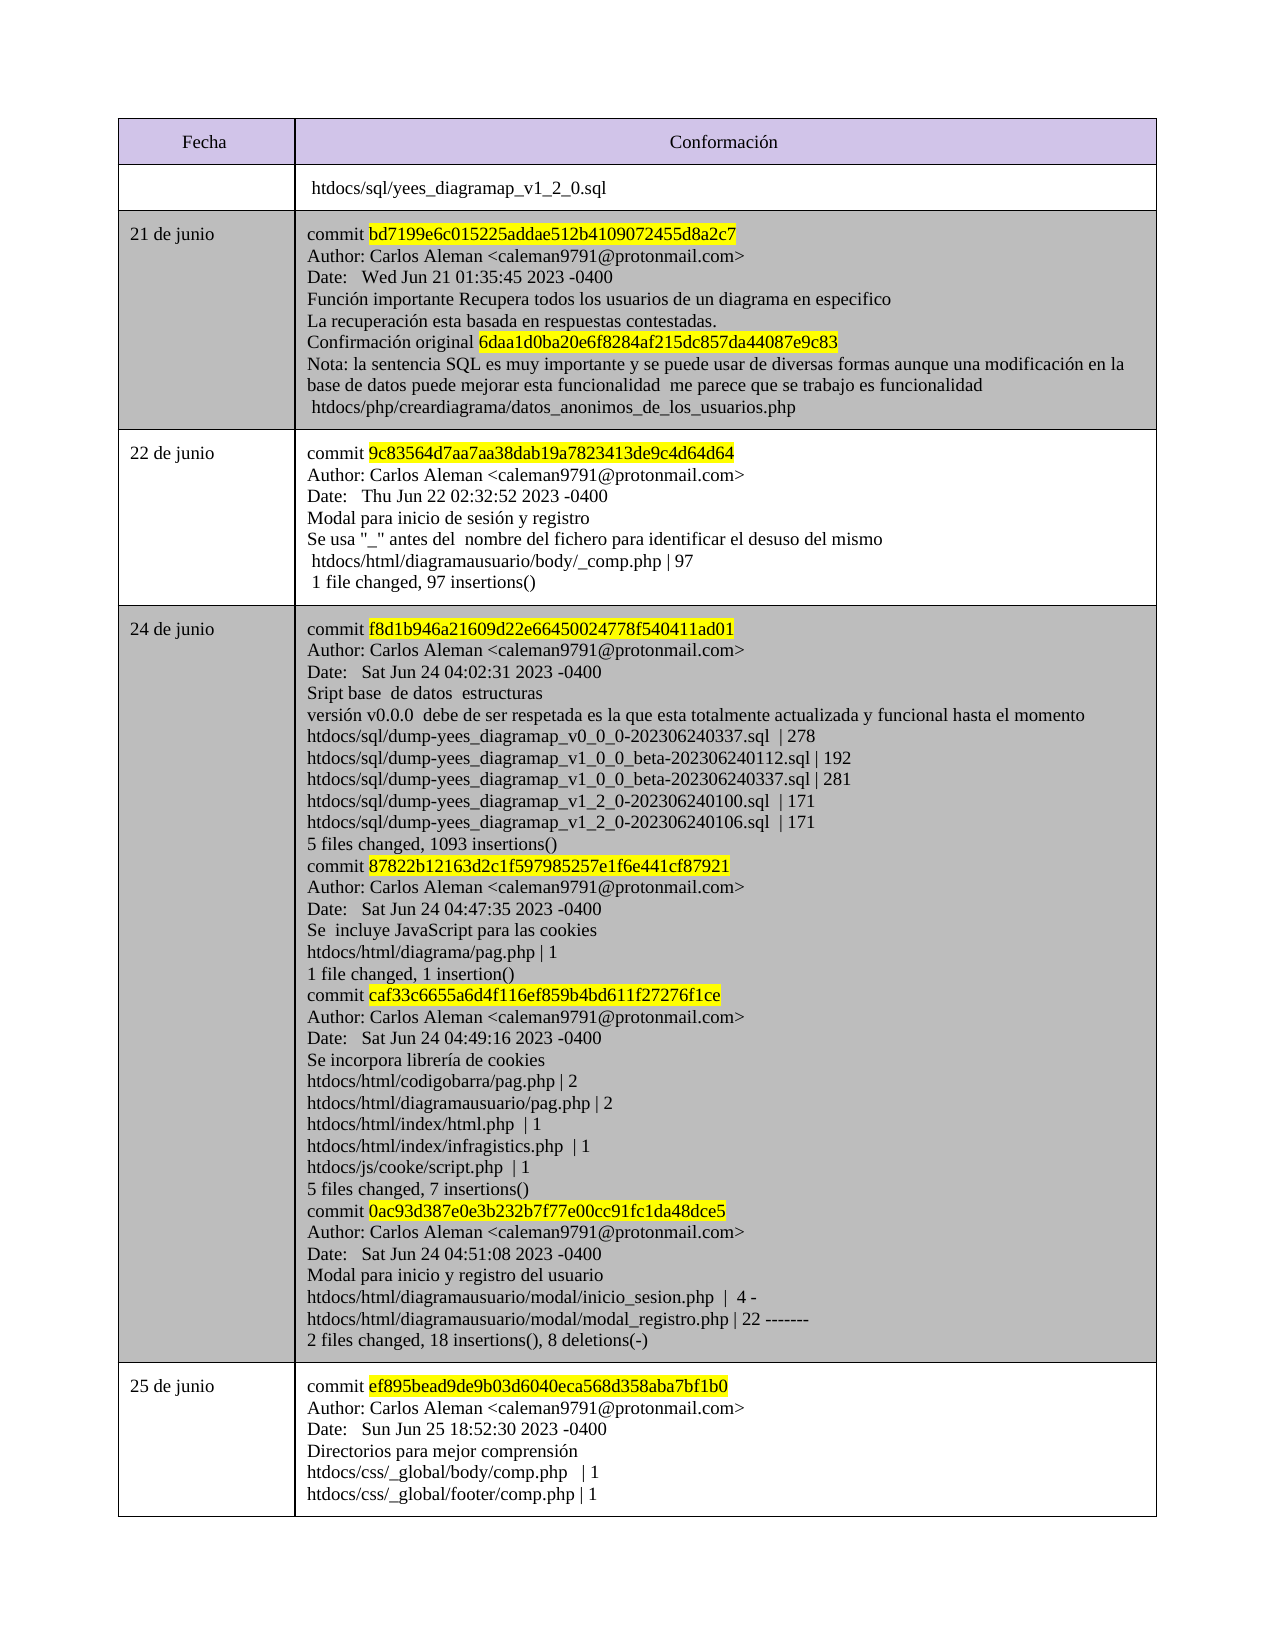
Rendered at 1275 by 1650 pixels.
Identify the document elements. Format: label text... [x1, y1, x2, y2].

table_cell 22 de junio [119, 430, 294, 604]
table_cell commit bd7199e6c015225addae512b4109072455d8a2c7 Author: Carlos Aleman <caleman9791@protonmail.com> Date: Wed Jun 21 01:35:45 2023 -0400 Función importante Recupera todos los usuarios de un diagrama en especifico La recuperación esta basada en respuestas contestadas. Confirmación original 6daa1d0ba20e6f8284af215dc857da44087e9c83 Nota: la sentencia SQL es muy importante y se puede usar de diversas formas aunque una modificación en la base de datos puede mejorar esta funcionalidad me parece que se trabajo es funcionalidad htdocs/php/creardiagrama/datos_anonimos_de_los_usuarios.php [296, 211, 1156, 429]
table_cell commit 9c83564d7aa7aa38dab19a7823413de9c4d64d64 Author: Carlos Aleman <caleman9791@protonmail.com> Date: Thu Jun 22 02:32:52 2023 -0400 Modal para inicio de sesión y registro Se usa "_" antes del nombre del fichero para identificar el desuso del mismo htdocs/html/diagramausuario/body/_comp.php | 97 1 file changed, 97 insertions() [296, 430, 1156, 604]
table_header Fecha [119, 119, 294, 164]
table_header Conformación [296, 119, 1156, 164]
table_cell commit ef895bead9de9b03d6040eca568d358aba7bf1b0 Author: Carlos Aleman <caleman9791@protonmail.com> Date: Sun Jun 25 18:52:30 2023 -0400 Directorios para mejor comprensión htdocs/css/_global/body/comp.php | 1 htdocs/css/_global/footer/comp.php | 1 [296, 1363, 1156, 1516]
table_cell [119, 165, 294, 210]
table_cell 21 de junio [119, 211, 294, 429]
table_cell 24 de junio [119, 606, 294, 1362]
table_cell commit f8d1b946a21609d22e66450024778f540411ad01 Author: Carlos Aleman <caleman9791@protonmail.com> Date: Sat Jun 24 04:02:31 2023 -0400 Sript base de datos estructuras versión v0.0.0 debe de ser respetada es la que esta totalmente actualizada y funcional hasta el momento htdocs/sql/dump-yees_diagramap_v0_0_0-202306240337.sql | 278 htdocs/sql/dump-yees_diagramap_v1_0_0_beta-202306240112.sql | 192 htdocs/sql/dump-yees_diagramap_v1_0_0_beta-202306240337.sql | 281 htdocs/sql/dump-yees_diagramap_v1_2_0-202306240100.sql | 171 htdocs/sql/dump-yees_diagramap_v1_2_0-202306240106.sql | 171 5 files changed, 1093 insertions() commit 87822b12163d2c1f597985257e1f6e441cf87921 Author: Carlos Aleman <caleman9791@protonmail.com> Date: Sat Jun 24 04:47:35 2023 -0400 Se incluye JavaScript para las cookies htdocs/html/diagrama/pag.php | 1 1 file changed, 1 insertion() commit caf33c6655a6d4f116ef859b4bd611f27276f1ce Author: Carlos Aleman <caleman9791@protonmail.com> Date: Sat Jun 24 04:49:16 2023 -0400 Se incorpora librería de cookies htdocs/html/codigobarra/pag.php | 2 htdocs/html/diagramausuario/pag.php | 2 htdocs/html/index/html.php | 1 htdocs/html/index/infragistics.php | 1 htdocs/js/cooke/script.php | 1 5 files changed, 7 insertions() commit 0ac93d387e0e3b232b7f77e00cc91fc1da48dce5 Author: Carlos Aleman <caleman9791@protonmail.com> Date: Sat Jun 24 04:51:08 2023 -0400 Modal para inicio y registro del usuario htdocs/html/diagramausuario/modal/inicio_sesion.php | 4 - htdocs/html/diagramausuario/modal/modal_registro.php | 22 ------- 2 files changed, 18 insertions(), 8 deletions(-) [296, 606, 1156, 1362]
table_cell 25 de junio [119, 1363, 294, 1516]
table_cell htdocs/sql/yees_diagramap_v1_2_0.sql [296, 165, 1156, 210]
